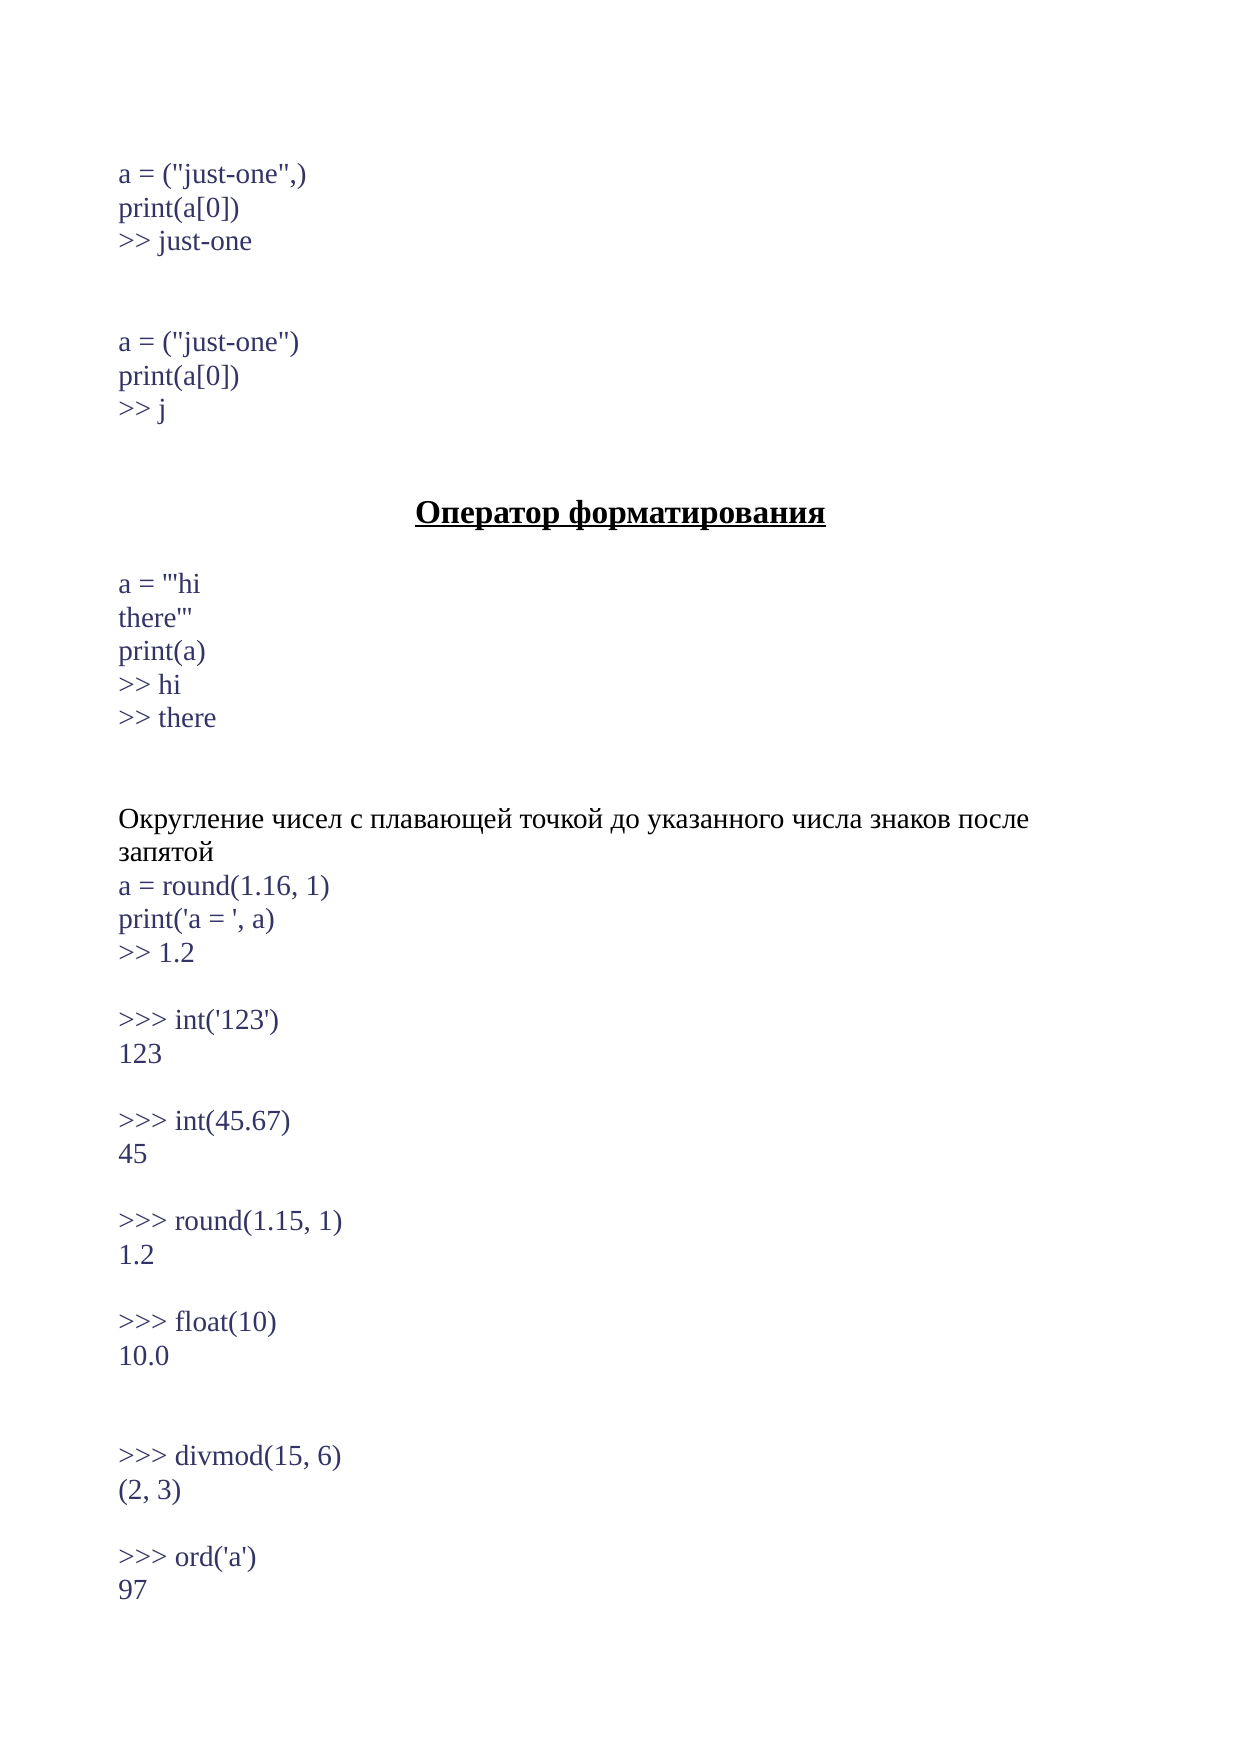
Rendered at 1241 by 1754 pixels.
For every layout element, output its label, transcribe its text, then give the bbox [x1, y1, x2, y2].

text 1.2 [118, 1237, 1122, 1271]
text >>> int('123') [118, 1002, 1122, 1036]
text >> hi [118, 667, 1122, 700]
text a = round(1.16, 1) [118, 868, 1122, 902]
text 45 [118, 1136, 1122, 1170]
text print(a) [118, 633, 1122, 667]
text >>> int(45.67) [118, 1103, 1122, 1136]
text >> j [118, 391, 1122, 425]
text (2, 3) [118, 1472, 1122, 1505]
text a = ("just-one") [118, 324, 1122, 358]
text there''' [118, 600, 1122, 633]
text 10.0 [118, 1338, 1122, 1371]
text >> just-one [118, 223, 1122, 257]
text >>> ord('a') [118, 1539, 1122, 1572]
text Округление чисел с плавающей точкой до указанного числа знаков после запятой [118, 801, 1122, 868]
text print(a[0]) [118, 358, 1122, 391]
text >>> round(1.15, 1) [118, 1203, 1122, 1237]
text >>> float(10) [118, 1304, 1122, 1338]
text 123 [118, 1036, 1122, 1069]
text Оператор форматирования [118, 492, 1122, 530]
text 97 [118, 1572, 1122, 1606]
text a = ("just-one",) [118, 156, 1122, 190]
text >> 1.2 [118, 935, 1122, 969]
text >> there [118, 700, 1122, 734]
text print(a[0]) [118, 190, 1122, 223]
text print('a = ', a) [118, 902, 1122, 935]
text >>> divmod(15, 6) [118, 1438, 1122, 1472]
text a = '''hi [118, 566, 1122, 600]
